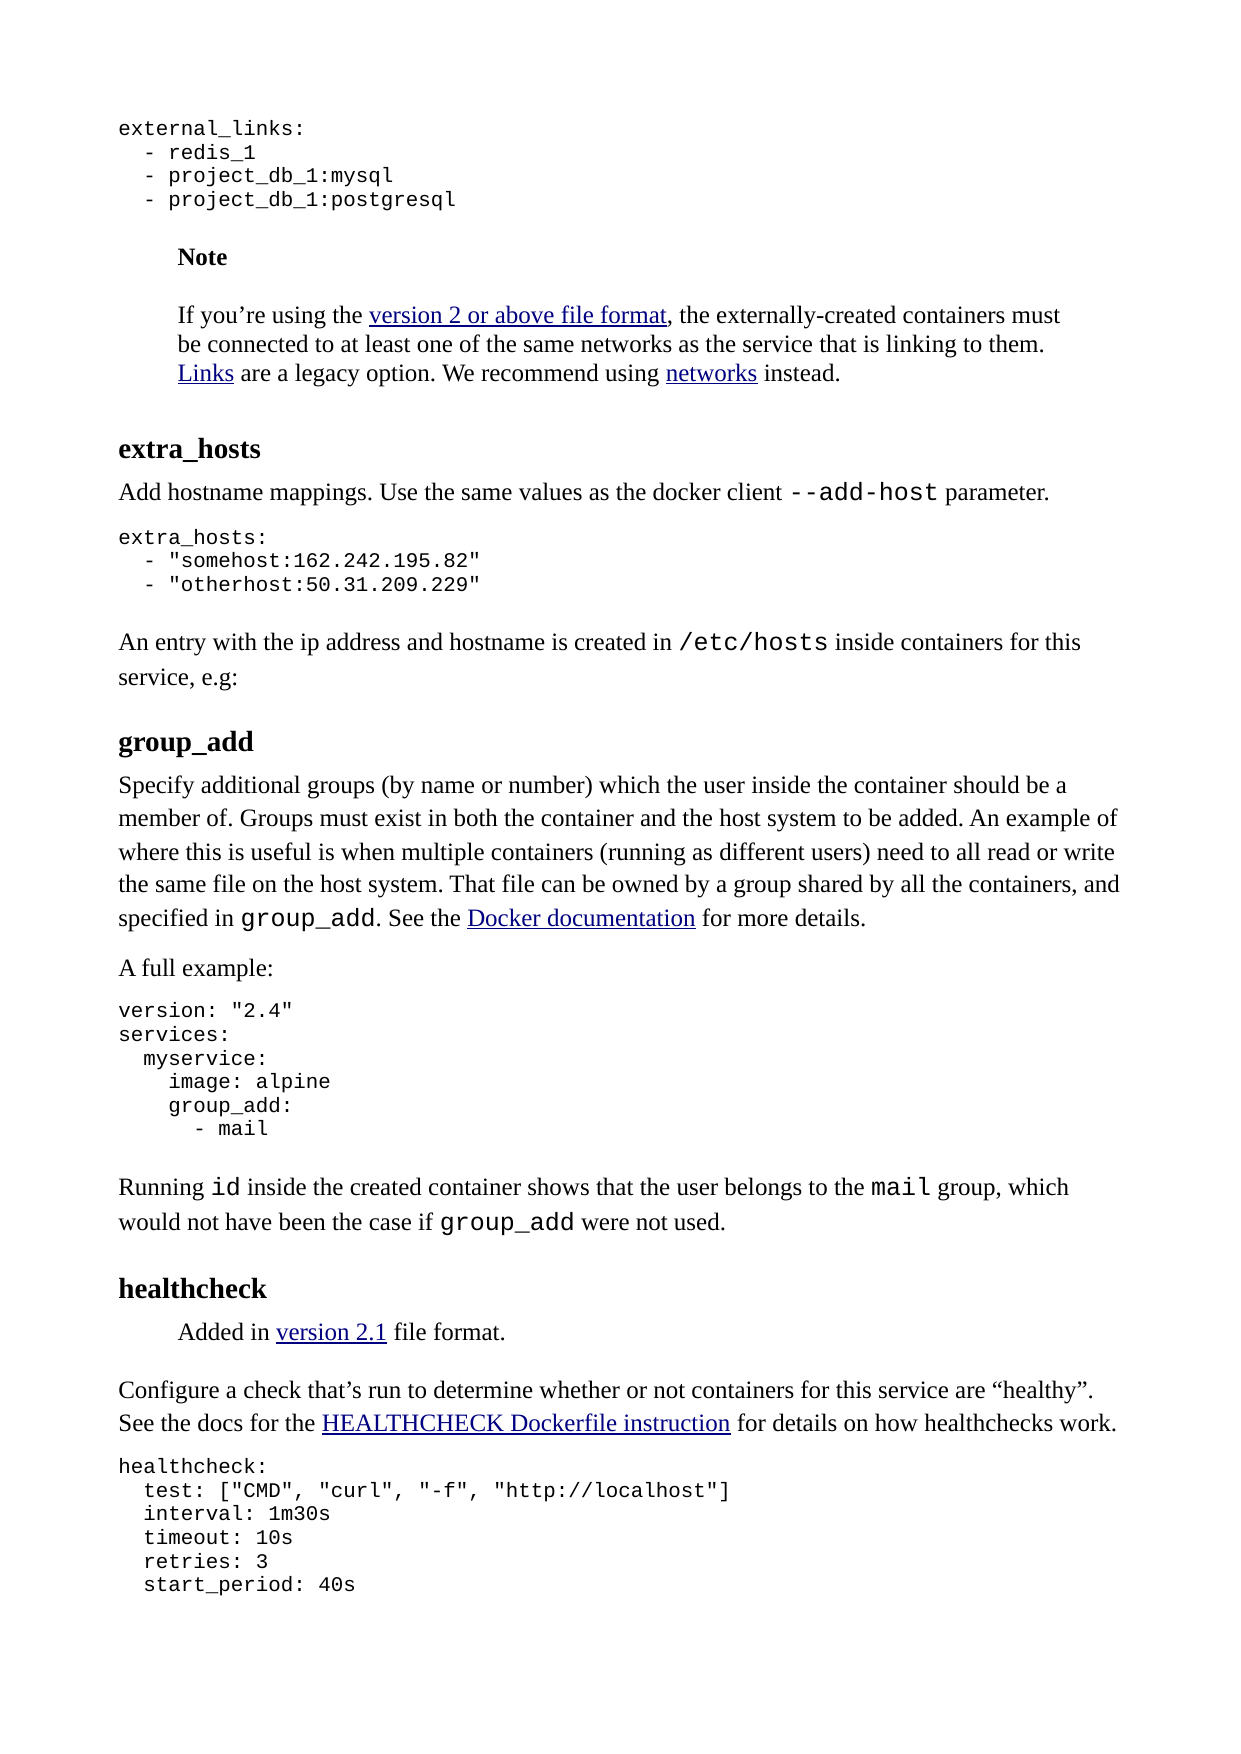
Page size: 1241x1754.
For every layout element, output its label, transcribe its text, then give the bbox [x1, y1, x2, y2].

text healthcheck: [118, 1456, 1122, 1480]
text - redis_1 [118, 142, 1122, 165]
subtitle group_add [118, 724, 1122, 758]
text timeout: 10s [118, 1527, 1122, 1551]
text - mail [118, 1118, 1122, 1142]
text Added in version 2.1 file format. [177, 1317, 1063, 1346]
subtitle healthcheck [118, 1271, 1122, 1305]
text test: ["CMD", "curl", "-f", "http://localhost"] [118, 1480, 1122, 1503]
text extra_hosts: [118, 527, 1122, 550]
text interval: 1m30s [118, 1503, 1122, 1527]
subtitle extra_hosts [118, 431, 1122, 464]
text Running id inside the created container shows that the user belongs to the mail group, which would not have been the case if group_add were not used. [118, 1172, 1122, 1237]
text Note [177, 242, 1063, 271]
text services: [118, 1024, 1122, 1047]
text group_add: [118, 1095, 1122, 1118]
text If you’re using the version 2 or above file format, the externally-created containers must be connected to at least one of the same networks as the service that is linking to them. Links are a legacy option. We recommend using networks instead. [177, 300, 1063, 387]
text - project_db_1:mysql [118, 165, 1122, 189]
text Specify additional groups (by name or number) which the user inside the container should be a member of. Groups must exist in both the container and the host system to be added. An example of where this is useful is when multiple containers (running as different users) need to all read or write the same file on the host system. That file can be owned by a group shared by all the containers, and specified in group_add. See the Docker documentation for more details. [118, 771, 1122, 933]
text - "otherhost:50.31.209.229" [118, 574, 1122, 598]
text start_period: 40s [118, 1574, 1122, 1598]
text Add hostname mappings. Use the same values as the docker client --add-host parameter. [118, 477, 1122, 508]
text image: alpine [118, 1071, 1122, 1095]
text - "somehost:162.242.195.82" [118, 550, 1122, 574]
text external_links: [118, 118, 1122, 142]
text version: "2.4" [118, 1000, 1122, 1024]
text Configure a check that’s run to determine whether or not containers for this service are “healthy”. See the docs for the HEALTHCHECK Dockerfile instruction for details on how healthchecks work. [118, 1376, 1122, 1437]
text - project_db_1:postgresql [118, 189, 1122, 213]
text An entry with the ip address and hostname is created in /etc/hosts inside containers for this service, e.g: [118, 627, 1122, 691]
text retries: 3 [118, 1551, 1122, 1574]
text A full example: [118, 953, 1122, 981]
text myservice: [118, 1047, 1122, 1071]
